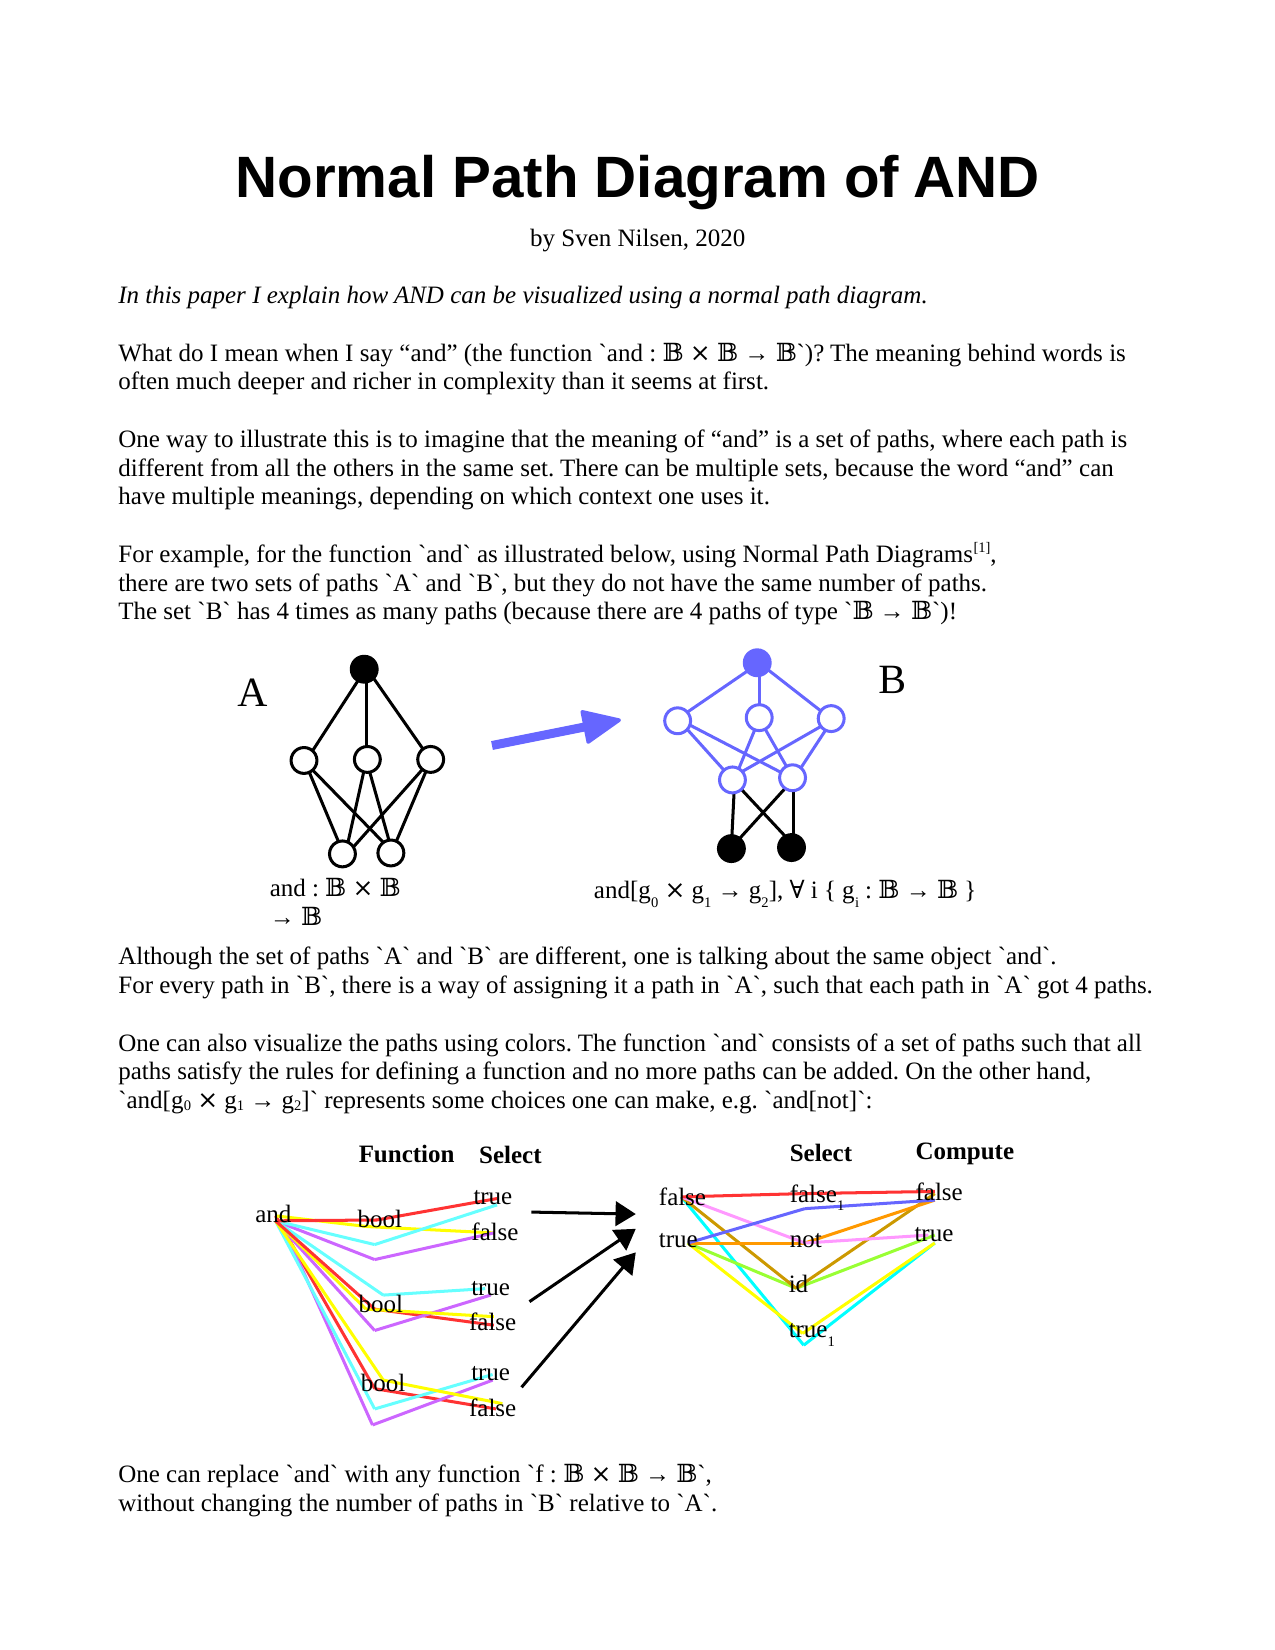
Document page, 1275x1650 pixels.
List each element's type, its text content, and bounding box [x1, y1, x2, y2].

text One way to illustrate this is to imagine that the meaning of “and” is a set of paths, where each path is different from all the others in the same set. There can be multiple sets, because the word “and” can have multiple meanings, depending on which context one uses it. [118, 424, 1157, 510]
title Normal Path Diagram of AND [118, 143, 1157, 210]
text For every path in `B`, there is a way of assigning it a path in `A`, such that each path in `A` got 4 paths. [118, 970, 1157, 999]
text One can replace `and` with any function `f : 𝔹 ⨯ 𝔹 → 𝔹`, without changing the number of paths in `B` relative to `A`. [118, 1459, 1157, 1516]
text What do I mean when I say “and” (the function `and : 𝔹 ⨯ 𝔹 → 𝔹`)? The meaning behind words is often much deeper and richer in complexity than it seems at first. [118, 338, 1157, 395]
text In this paper I explain how AND can be visualized using a normal path diagram. [118, 280, 1157, 309]
text One can also visualize the paths using colors. The function `and` consists of a set of paths such that all paths satisfy the rules for defining a function and no more paths can be added. On the other hand, `and[g0 ⨯ g1 → g2]` represents some choices one can make, e.g. `and[not]`: [118, 1028, 1157, 1114]
text by Sven Nilsen, 2020 [118, 223, 1157, 251]
text For example, for the function `and` as illustrated below, using Normal Path Diagrams[1], there are two sets of paths `A` and `B`, but they do not have the same number of paths. The set `B` has 4 times as many paths (because there are 4 paths of type `𝔹 → 𝔹`)! [118, 539, 1157, 625]
text Although the set of paths `A` and `B` are different, one is talking about the same object `and`. [118, 941, 1157, 970]
